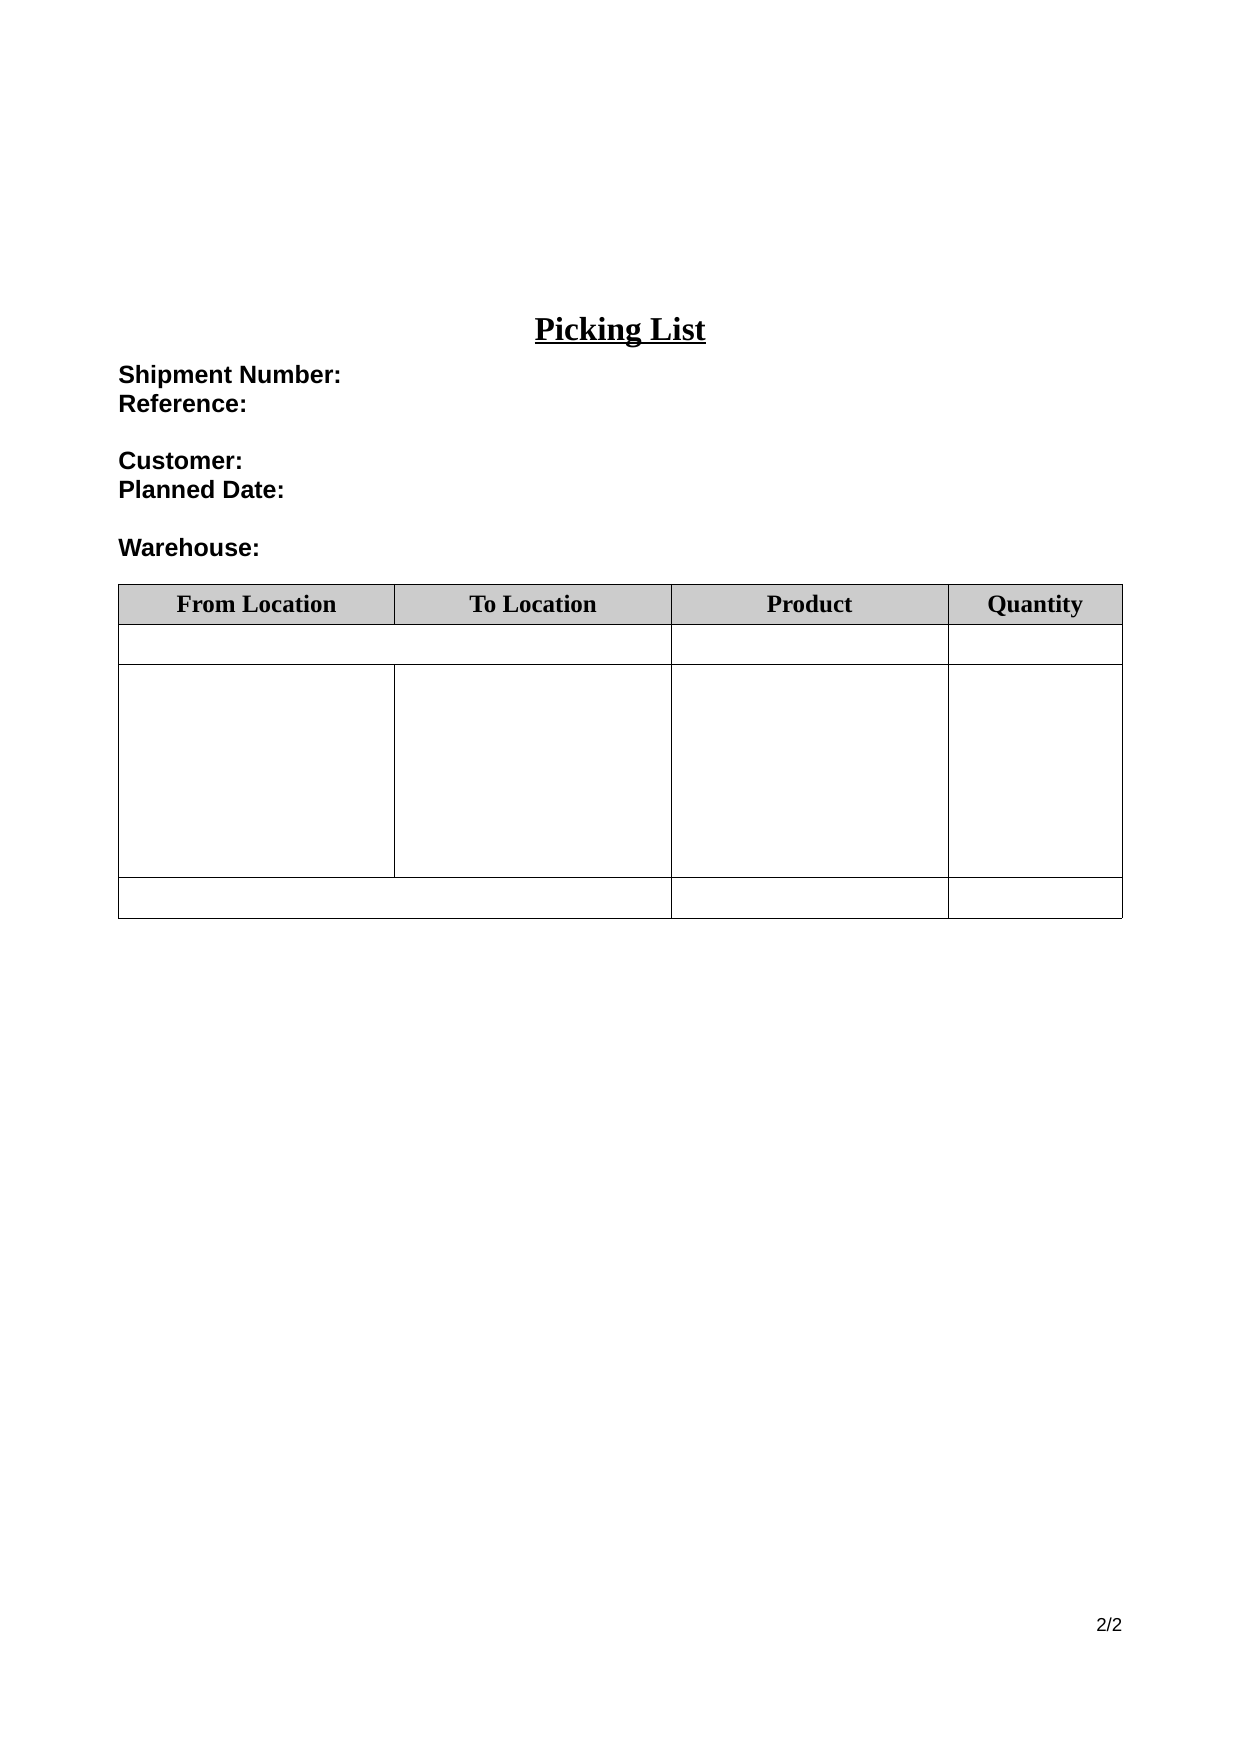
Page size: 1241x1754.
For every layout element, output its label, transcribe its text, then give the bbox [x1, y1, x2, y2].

text </for> [118, 919, 1122, 946]
text Reference: <shipment.origins or ''><', ' if (shipment.origins and shipment.reference) else ''><shipment.reference or ''> [118, 389, 1122, 446]
table_cell <for each="move in moves[shipment.id]"> [119, 625, 671, 664]
table_cell [672, 625, 948, 664]
table_cell [949, 878, 1122, 917]
text Planned Date: <shipment.planned_date and format_date(shipment.planned_date, user.language) or ''> [118, 475, 1122, 532]
table_cell <format_number(move.quantity, user.language, digits=move.unit_digits)> <move.uom.symbol> [949, 665, 1122, 877]
text Customer: <shipment.customer.rec_name> [118, 446, 1122, 475]
table_header From Location [119, 585, 394, 624]
table_cell <move.product.rec_name> [672, 665, 948, 877]
table_header Product [672, 585, 948, 624]
table_cell </for> [119, 878, 671, 917]
table_cell <move.from_location.rec_name> [119, 665, 394, 877]
text Shipment Number: <shipment.number> [118, 360, 1122, 389]
table_cell <move.to_location.rec_name> [395, 665, 671, 877]
subtitle Picking List [118, 309, 1122, 347]
table_header Quantity [949, 585, 1122, 624]
table_cell [672, 878, 948, 917]
table_header To Location [395, 585, 671, 624]
text Warehouse: <shipment.warehouse.rec_name> [118, 532, 1122, 561]
table_cell [949, 625, 1122, 664]
